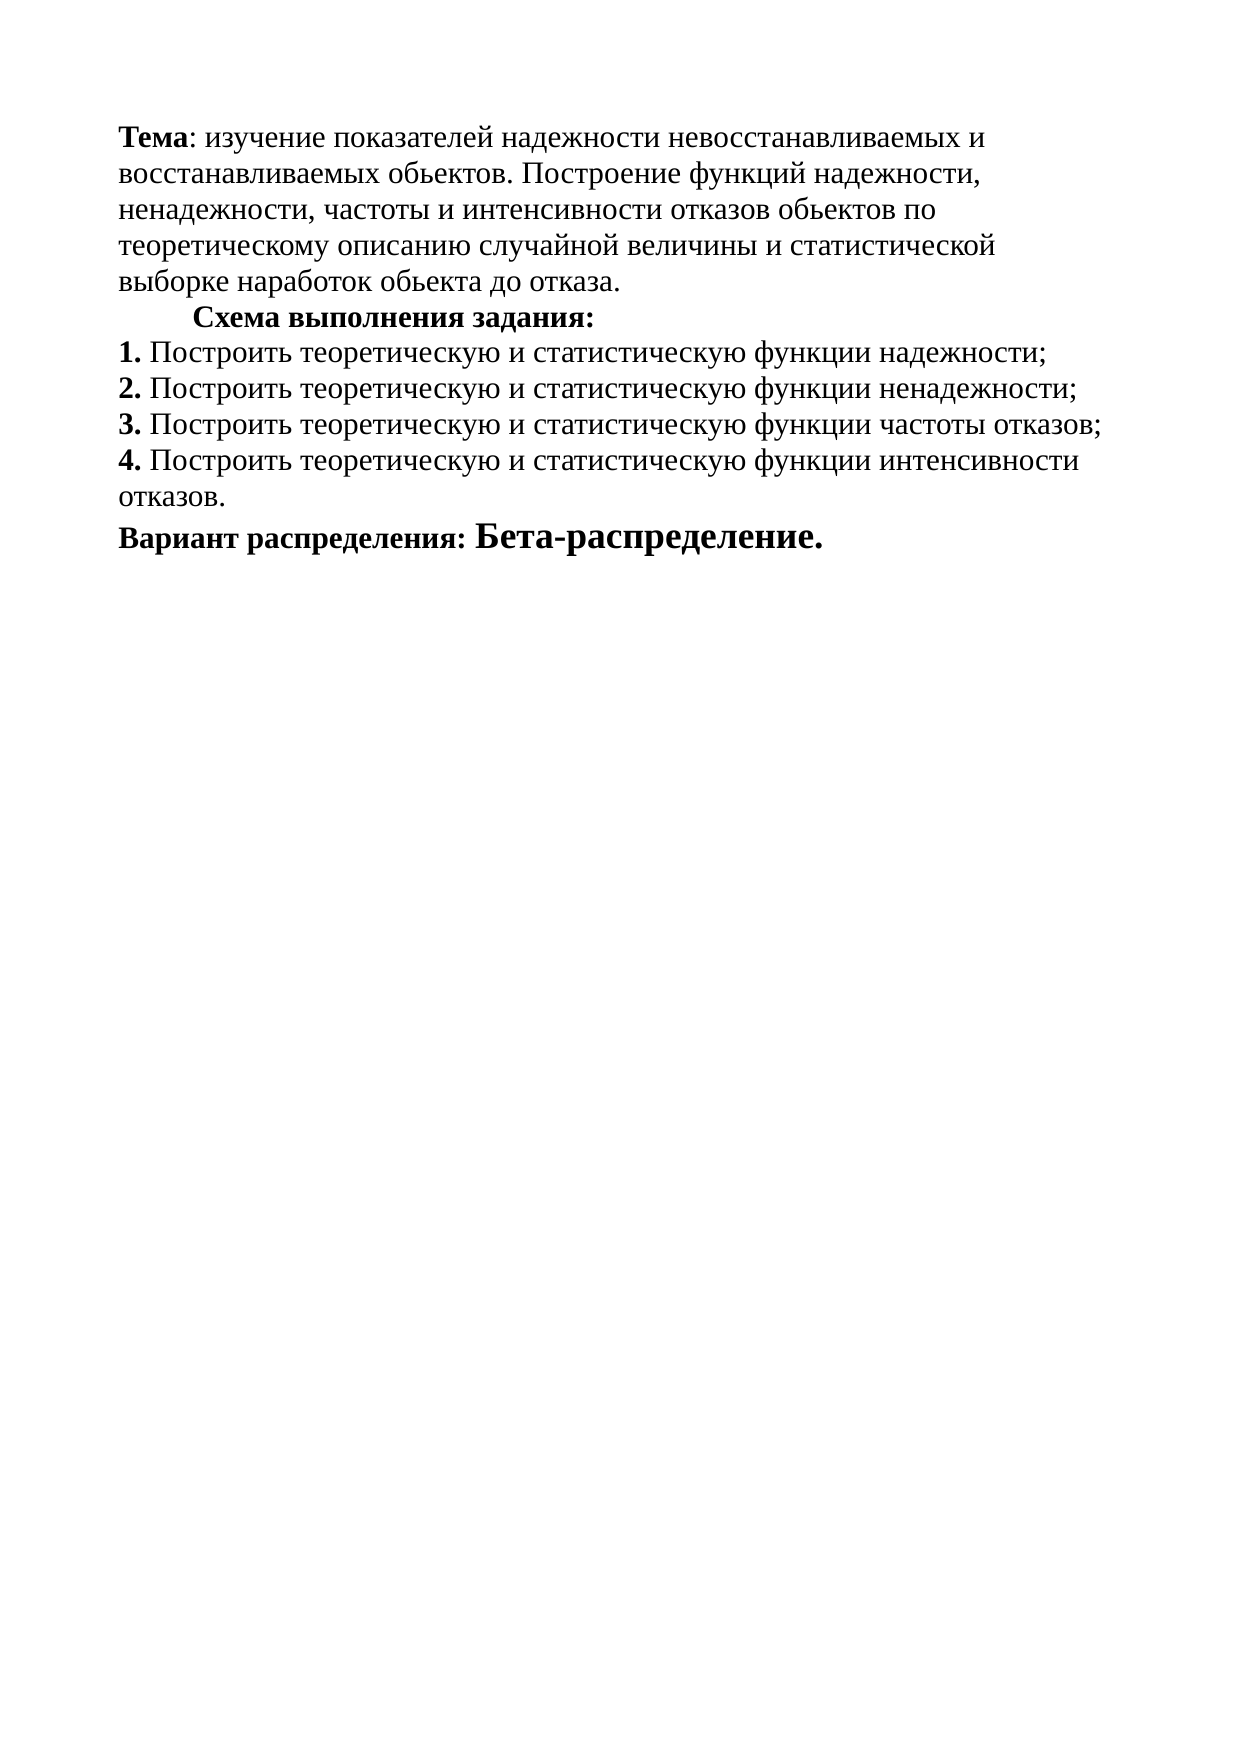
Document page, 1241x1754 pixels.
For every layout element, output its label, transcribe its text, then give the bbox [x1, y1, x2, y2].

text Схема выполнения задания: [118, 298, 1122, 334]
text 1. Построить теоретическую и статистическую функции надежности; [118, 334, 1122, 370]
text 2. Построить теоретическую и статистическую функции ненадежности; [118, 370, 1122, 406]
text 3. Построить теоретическую и статистическую функции частоты отказов; [118, 406, 1122, 442]
text Вариант распределения: Бета-распределение. [118, 513, 1122, 557]
text 4. Построить теоретическую и статистическую функции интенсивности отказов. [118, 442, 1122, 513]
text выборке наработок обьекта до отказа. [118, 262, 1122, 298]
text Тема: изучение показателей надежности невосстанавливаемых и восстанавливаемых обьектов. Построение функций надежности, ненадежности, частоты и интенсивности отказов обьектов по теоретическому описанию случайной величины и статистической [118, 118, 1122, 262]
